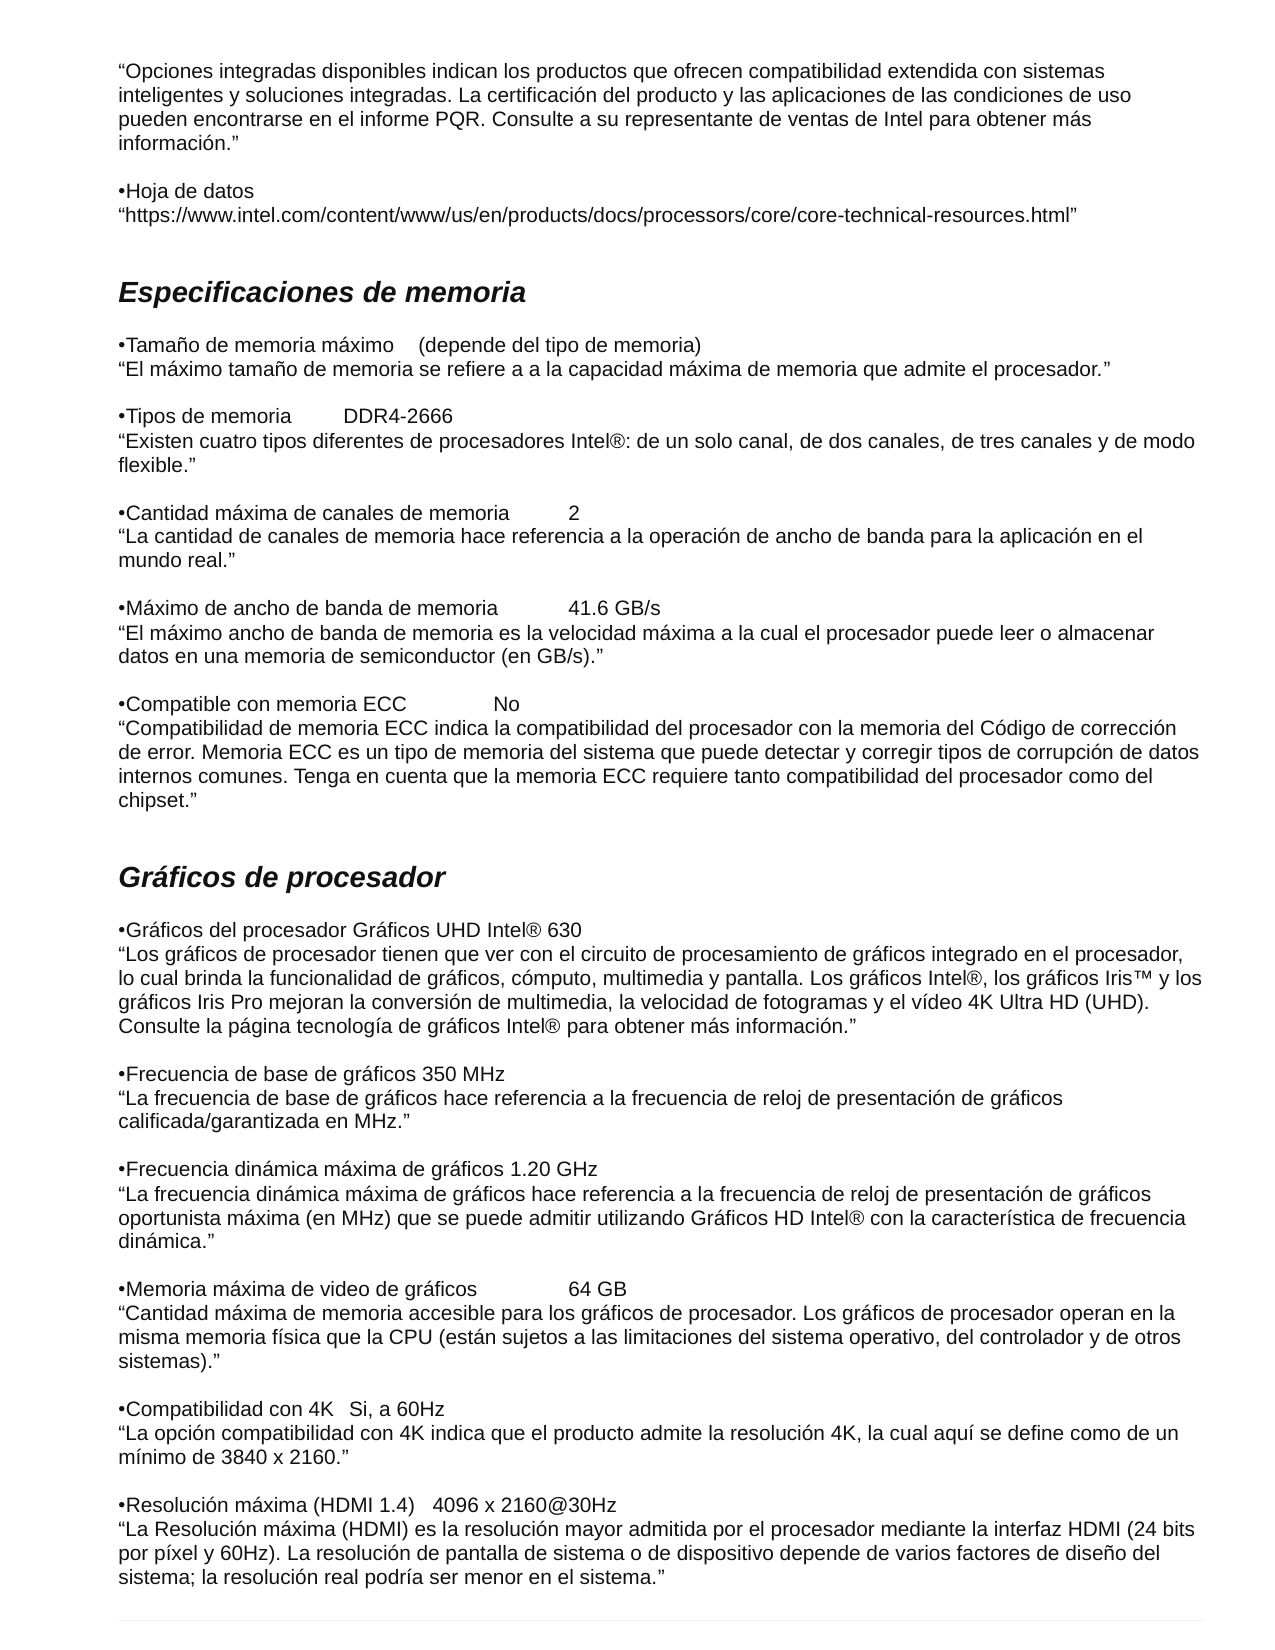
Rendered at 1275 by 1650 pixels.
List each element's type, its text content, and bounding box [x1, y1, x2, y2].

subtitle Especificaciones de memoria [118, 275, 1205, 308]
list Hoja de datos [118, 179, 1205, 203]
text “La frecuencia dinámica máxima de gráficos hace referencia a la frecuencia de reloj de presentación de gráficos oportunista máxima (en MHz) que se puede admitir utilizando Gráficos HD Intel® con la característica de frecuencia dinámica.” [118, 1181, 1205, 1253]
text “Los gráficos de procesador tienen que ver con el circuito de procesamiento de gráficos integrado en el procesador, lo cual brinda la funcionalidad de gráficos, cómputo, multimedia y pantalla. Los gráficos Intel®, los gráficos Iris™ y los gráficos Iris Pro mejoran la conversión de multimedia, la velocidad de fotogramas y el vídeo 4K Ultra HD (UHD). Consulte la página tecnología de gráficos Intel® para obtener más información.” [118, 942, 1205, 1037]
list Gráficos del procesador Gráficos UHD Intel® 630 [118, 917, 1205, 942]
text “El máximo ancho de banda de memoria es la velocidad máxima a la cual el procesador puede leer o almacenar datos en una memoria de semiconductor (en GB/s).” [118, 620, 1205, 668]
text “El máximo tamaño de memoria se refiere a a la capacidad máxima de memoria que admite el procesador.” [118, 356, 1205, 380]
text “La opción compatibilidad con 4K indica que el producto admite la resolución 4K, la cual aquí se define como de un mínimo de 3840 x 2160.” [118, 1421, 1205, 1469]
list Frecuencia de base de gráficos 350 MHz [118, 1061, 1205, 1085]
list Tipos de memoria DDR4-2666 [118, 404, 1205, 428]
list Cantidad máxima de canales de memoria 2 [118, 500, 1205, 524]
list Compatible con memoria ECC No [118, 692, 1205, 716]
text “Compatibilidad de memoria ECC indica la compatibilidad del procesador con la memoria del Código de corrección de error. Memoria ECC es un tipo de memoria del sistema que puede detectar y corregir tipos de corrupción de datos internos comunes. Tenga en cuenta que la memoria ECC requiere tanto compatibilidad del procesador como del chipset.” [118, 716, 1205, 812]
text “La cantidad de canales de memoria hace referencia a la operación de ancho de banda para la aplicación en el mundo real.” [118, 524, 1205, 572]
list Resolución máxima (HDMI 1.4) 4096 x 2160@30Hz [118, 1493, 1205, 1517]
list “Cantidad máxima de memoria accesible para los gráficos de procesador. Los gráficos de procesador operan en la misma memoria física que la CPU (están sujetos a las limitaciones del sistema operativo, del controlador y de otros sistemas).” [118, 1301, 1205, 1397]
subtitle Gráficos de procesador [118, 860, 1205, 893]
list Compatibilidad con 4K Si, a 60Hz [118, 1397, 1205, 1421]
list Máximo de ancho de banda de memoria 41.6 GB/s [118, 596, 1205, 620]
text “https://www.intel.com/content/www/us/en/products/docs/processors/core/core-technical-resources.html” [118, 203, 1205, 227]
list Frecuencia dinámica máxima de gráficos 1.20 GHz [118, 1157, 1205, 1181]
text “La frecuencia de base de gráficos hace referencia a la frecuencia de reloj de presentación de gráficos calificada/garantizada en MHz.” [118, 1085, 1205, 1133]
text “Opciones integradas disponibles indican los productos que ofrecen compatibilidad extendida con sistemas inteligentes y soluciones integradas. La certificación del producto y las aplicaciones de las condiciones de uso pueden encontrarse en el informe PQR. Consulte a su representante de ventas de Intel para obtener más información.” [118, 59, 1205, 155]
list Memoria máxima de video de gráficos 64 GB [118, 1277, 1205, 1301]
list Tamaño de memoria máximo (depende del tipo de memoria) [118, 332, 1205, 356]
text “Existen cuatro tipos diferentes de procesadores Intel®: de un solo canal, de dos canales, de tres canales y de modo flexible.” [118, 428, 1205, 476]
text “La Resolución máxima (HDMI) es la resolución mayor admitida por el procesador mediante la interfaz HDMI (24 bits por píxel y 60Hz). La resolución de pantalla de sistema o de dispositivo depende de varios factores de diseño del sistema; la resolución real podría ser menor en el sistema.” [118, 1517, 1205, 1589]
